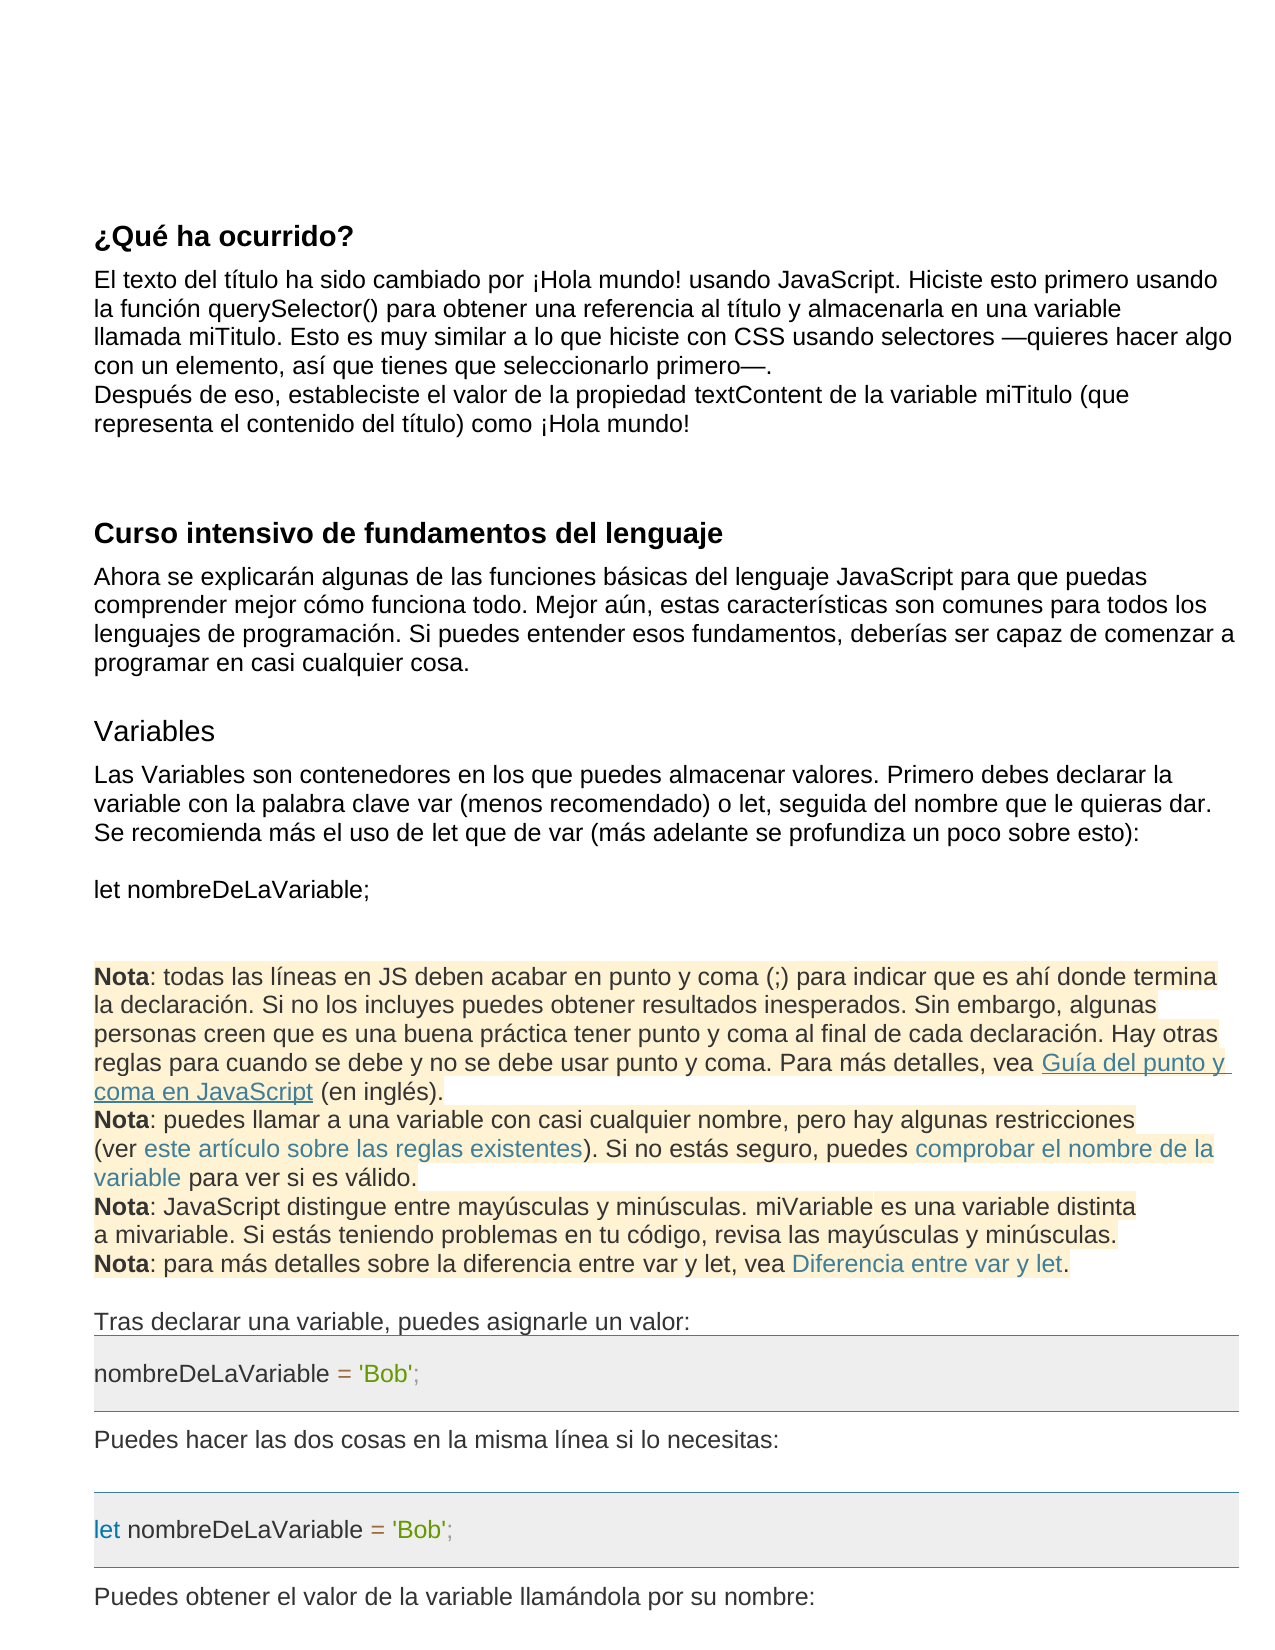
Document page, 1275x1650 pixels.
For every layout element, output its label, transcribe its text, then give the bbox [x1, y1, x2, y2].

text let nombreDeLaVariable; [94, 875, 1239, 904]
text El texto del título ha sido cambiado por ¡Hola mundo! usando JavaScript. Hiciste esto primero usando la función querySelector() para obtener una referencia al título y almacenarla en una variable llamada miTitulo. Esto es muy similar a lo que hiciste con CSS usando selectores —quieres hacer algo con un elemento, así que tienes que seleccionarlo primero—. [94, 265, 1239, 380]
text Ahora se explicarán algunas de las funciones básicas del lenguaje JavaScript para que puedas comprender mejor cómo funciona todo. Mejor aún, estas características son comunes para todos los lenguajes de programación. Si puedes entender esos fundamentos, deberías ser capaz de comenzar a programar en casi cualquier cosa. [94, 562, 1239, 677]
text nombreDeLaVariable = 'Bob'; [94, 1336, 1239, 1411]
subtitle Variables [94, 714, 1239, 748]
text Tras declarar una variable, puedes asignarle un valor: [94, 1306, 1239, 1335]
text Puedes obtener el valor de la variable llamándola por su nombre: [94, 1582, 1239, 1611]
text Puedes hacer las dos cosas en la misma línea si lo necesitas: [94, 1425, 1239, 1454]
text let nombreDeLaVariable = 'Bob'; [94, 1493, 1239, 1567]
text Nota: para más detalles sobre la diferencia entre var y let, vea Diferencia entre var y let. [94, 1249, 1239, 1278]
text Después de eso, estableciste el valor de la propiedad textContent de la variable miTitulo (que representa el contenido del título) como ¡Hola mundo! [94, 380, 1239, 437]
text Nota: puedes llamar a una variable con casi cualquier nombre, pero hay algunas restricciones (ver este artículo sobre las reglas existentes). Si no estás seguro, puedes comprobar el nombre de la variable para ver si es válido. [94, 1105, 1239, 1191]
text Las Variables son contenedores en los que puedes almacenar valores. Primero debes declarar la variable con la palabra clave var (menos recomendado) o let, seguida del nombre que le quieras dar. Se recomienda más el uso de let que de var (más adelante se profundiza un poco sobre esto): [94, 760, 1239, 846]
subtitle ¿Qué ha ocurrido? [94, 219, 1239, 252]
subtitle Curso intensivo de fundamentos del lenguaje [94, 516, 1239, 549]
text Nota: JavaScript distingue entre mayúsculas y minúsculas. miVariable es una variable distinta a mivariable. Si estás teniendo problemas en tu código, revisa las mayúsculas y minúsculas. [94, 1191, 1239, 1249]
text Nota: todas las líneas en JS deben acabar en punto y coma (;) para indicar que es ahí donde termina la declaración. Si no los incluyes puedes obtener resultados inesperados. Sin embargo, algunas personas creen que es una buena práctica tener punto y coma al final de cada declaración. Hay otras reglas para cuando se debe y no se debe usar punto y coma. Para más detalles, vea Guía del punto y coma en JavaScript (en inglés). [94, 961, 1239, 1105]
